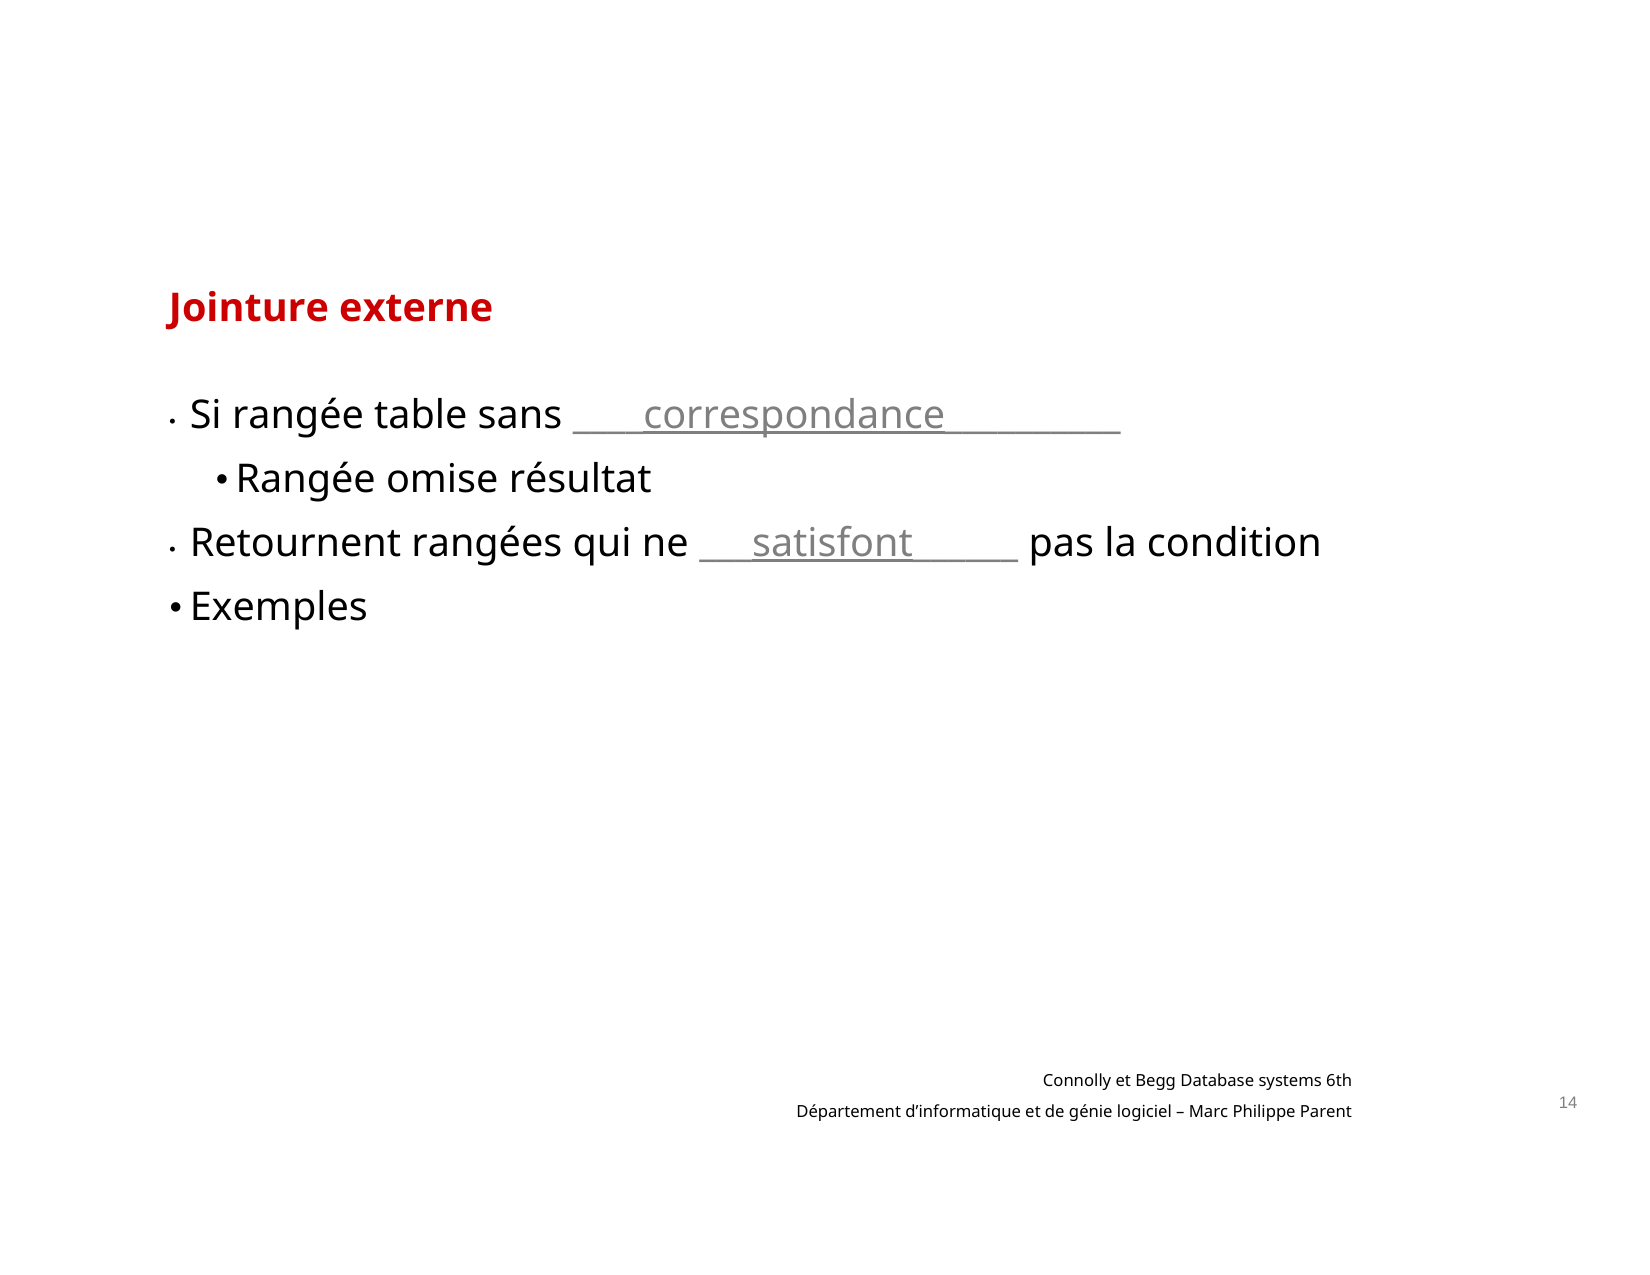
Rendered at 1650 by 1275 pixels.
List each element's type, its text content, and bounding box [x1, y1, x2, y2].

table_cell Département d’informatique et de génie logiciel – Marc Philippe Parent [748, 1091, 1450, 1123]
text Jointure externe [169, 279, 1577, 333]
table_header Connolly et Begg Database systems 6th [748, 1069, 1450, 1091]
list Si rangée table sans ____correspondance__________ [168, 386, 1577, 440]
table_cell [1450, 1112, 1577, 1123]
list Rangée omise résultat [215, 450, 1577, 504]
table_header 14 [1450, 1069, 1577, 1112]
list Retournent rangées qui ne ___satisfont______ pas la condition [168, 514, 1577, 568]
list Exemples [168, 578, 1577, 632]
